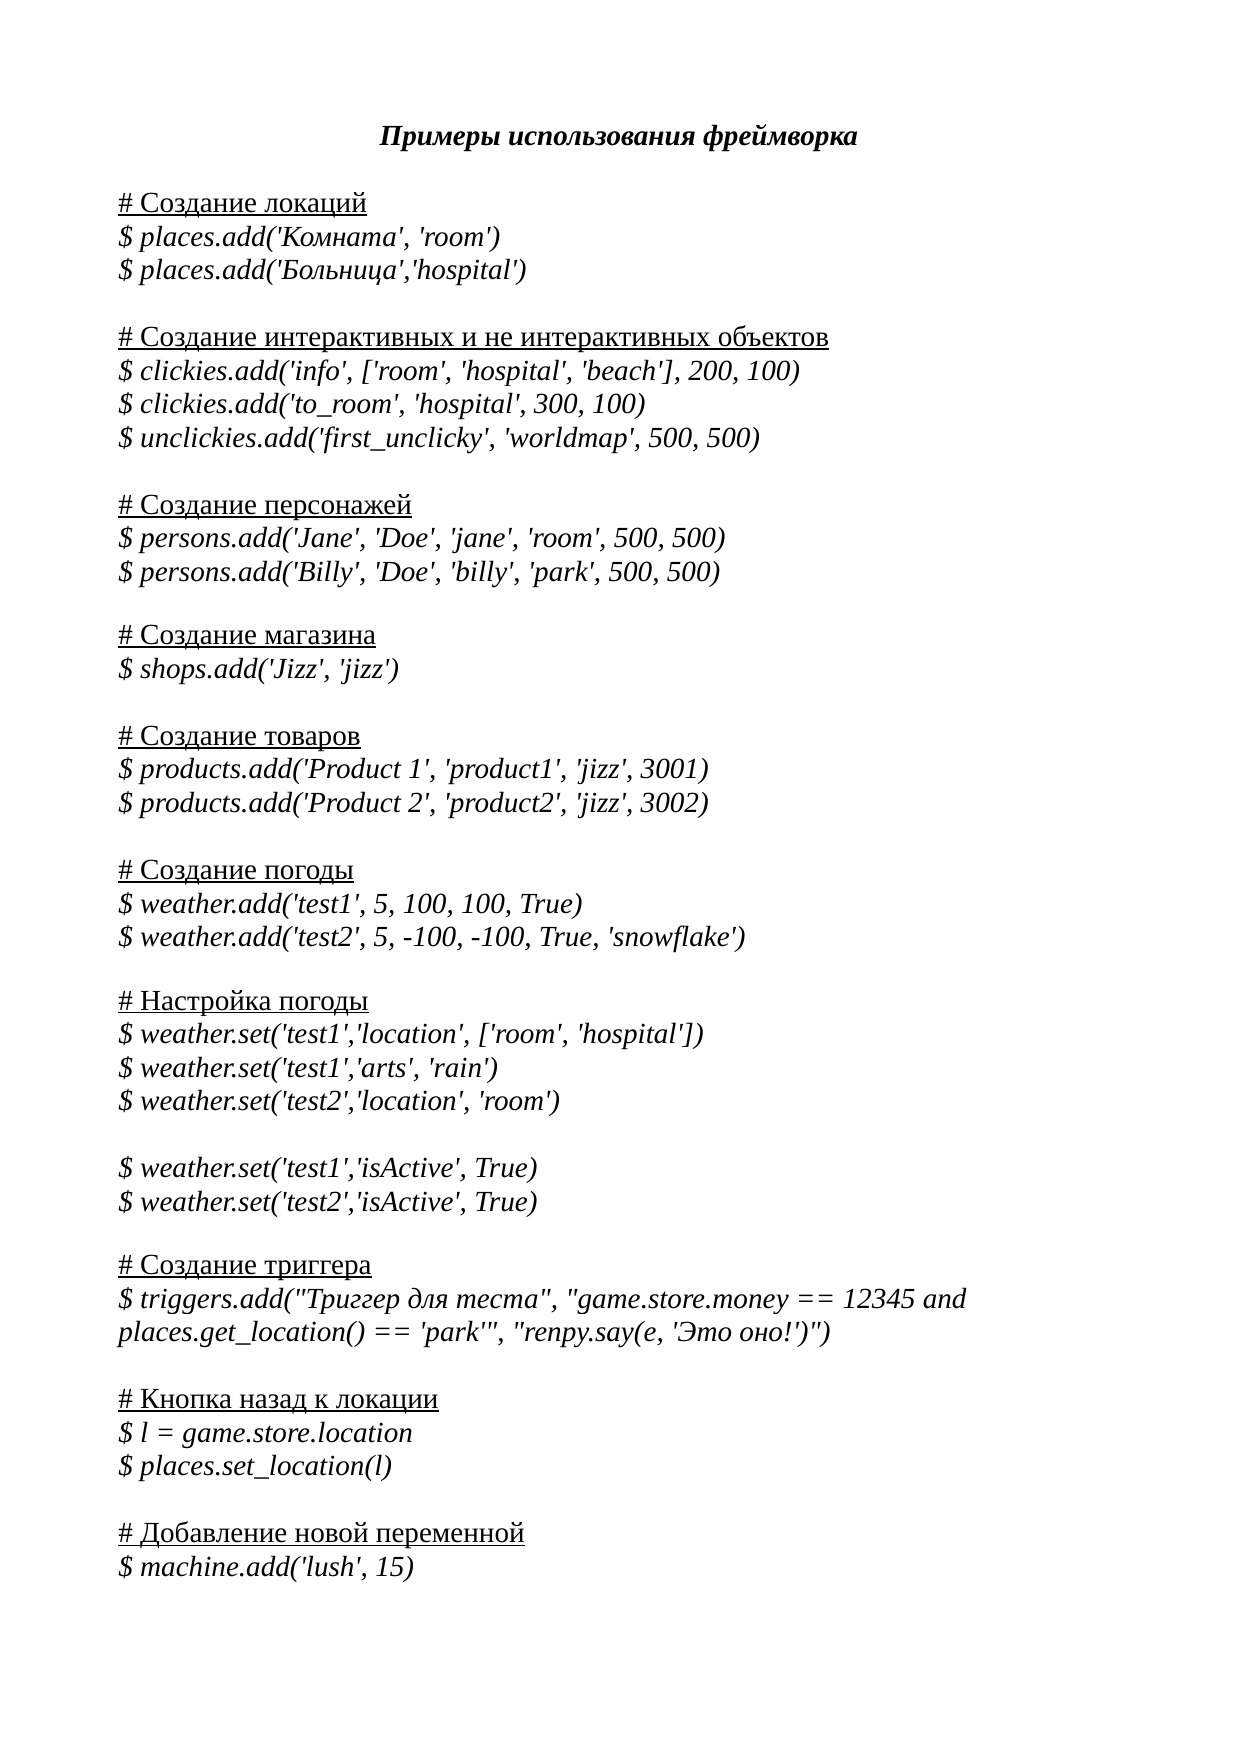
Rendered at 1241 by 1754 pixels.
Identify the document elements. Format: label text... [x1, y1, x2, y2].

text $ weather.set('test2','location', 'room') [118, 1083, 1122, 1117]
text $ places.set_location(l) [118, 1448, 1122, 1482]
text # Добавление новой переменной [118, 1516, 1122, 1549]
text # Создание триггера [118, 1247, 1122, 1281]
text $ weather.set('test2','isActive', True) [118, 1184, 1122, 1217]
text $ clickies.add('to_room', 'hospital', 300, 100) [118, 386, 1122, 420]
text $ weather.add('test2', 5, -100, -100, True, 'snowflake') [118, 919, 1122, 953]
text # Кнопка назад к локации [118, 1381, 1122, 1415]
text $ machine.add('lush', 15) [118, 1549, 1122, 1583]
text $ shops.add('Jizz', 'jizz') [118, 651, 1122, 684]
text # Создание магазина [118, 617, 1122, 651]
text $ weather.set('test1','location', ['room', 'hospital']) [118, 1016, 1122, 1050]
text $ weather.set('test1','arts', 'rain') [118, 1050, 1122, 1083]
text $ products.add('Product 2', 'product2', 'jizz', 3002) [118, 785, 1122, 819]
text $ places.add('Комната', 'room') [118, 219, 1122, 252]
text $ weather.add('test1', 5, 100, 100, True) [118, 886, 1122, 919]
text # Создание локаций [118, 185, 1122, 219]
text $ clickies.add('info', ['room', 'hospital', 'beach'], 200, 100) [118, 353, 1122, 386]
text Примеры использования фреймворка [118, 118, 1122, 152]
text $ places.add('Больница','hospital') [118, 252, 1122, 286]
text # Настройка погоды [118, 983, 1122, 1016]
text $ persons.add('Billy', 'Doe', 'billy', 'park', 500, 500) [118, 554, 1122, 588]
text $ weather.set('test1','isActive', True) [118, 1150, 1122, 1184]
text # Создание персонажей [118, 487, 1122, 521]
text # Создание интерактивных и не интерактивных объектов [118, 319, 1122, 353]
text $ unclickies.add('first_unclicky', 'worldmap', 500, 500) [118, 420, 1122, 453]
text # Создание погоды [118, 852, 1122, 886]
text $ products.add('Product 1', 'product1', 'jizz', 3001) [118, 752, 1122, 785]
text $ l = game.store.location [118, 1415, 1122, 1448]
text $ persons.add('Jane', 'Doe', 'jane', 'room', 500, 500) [118, 521, 1122, 554]
text $ triggers.add("Триггер для теста", "game.store.money == 12345 and places.get_location() == 'park'", "renpy.say(e, 'Это оно!')") [118, 1281, 1122, 1348]
text # Создание товаров [118, 718, 1122, 752]
